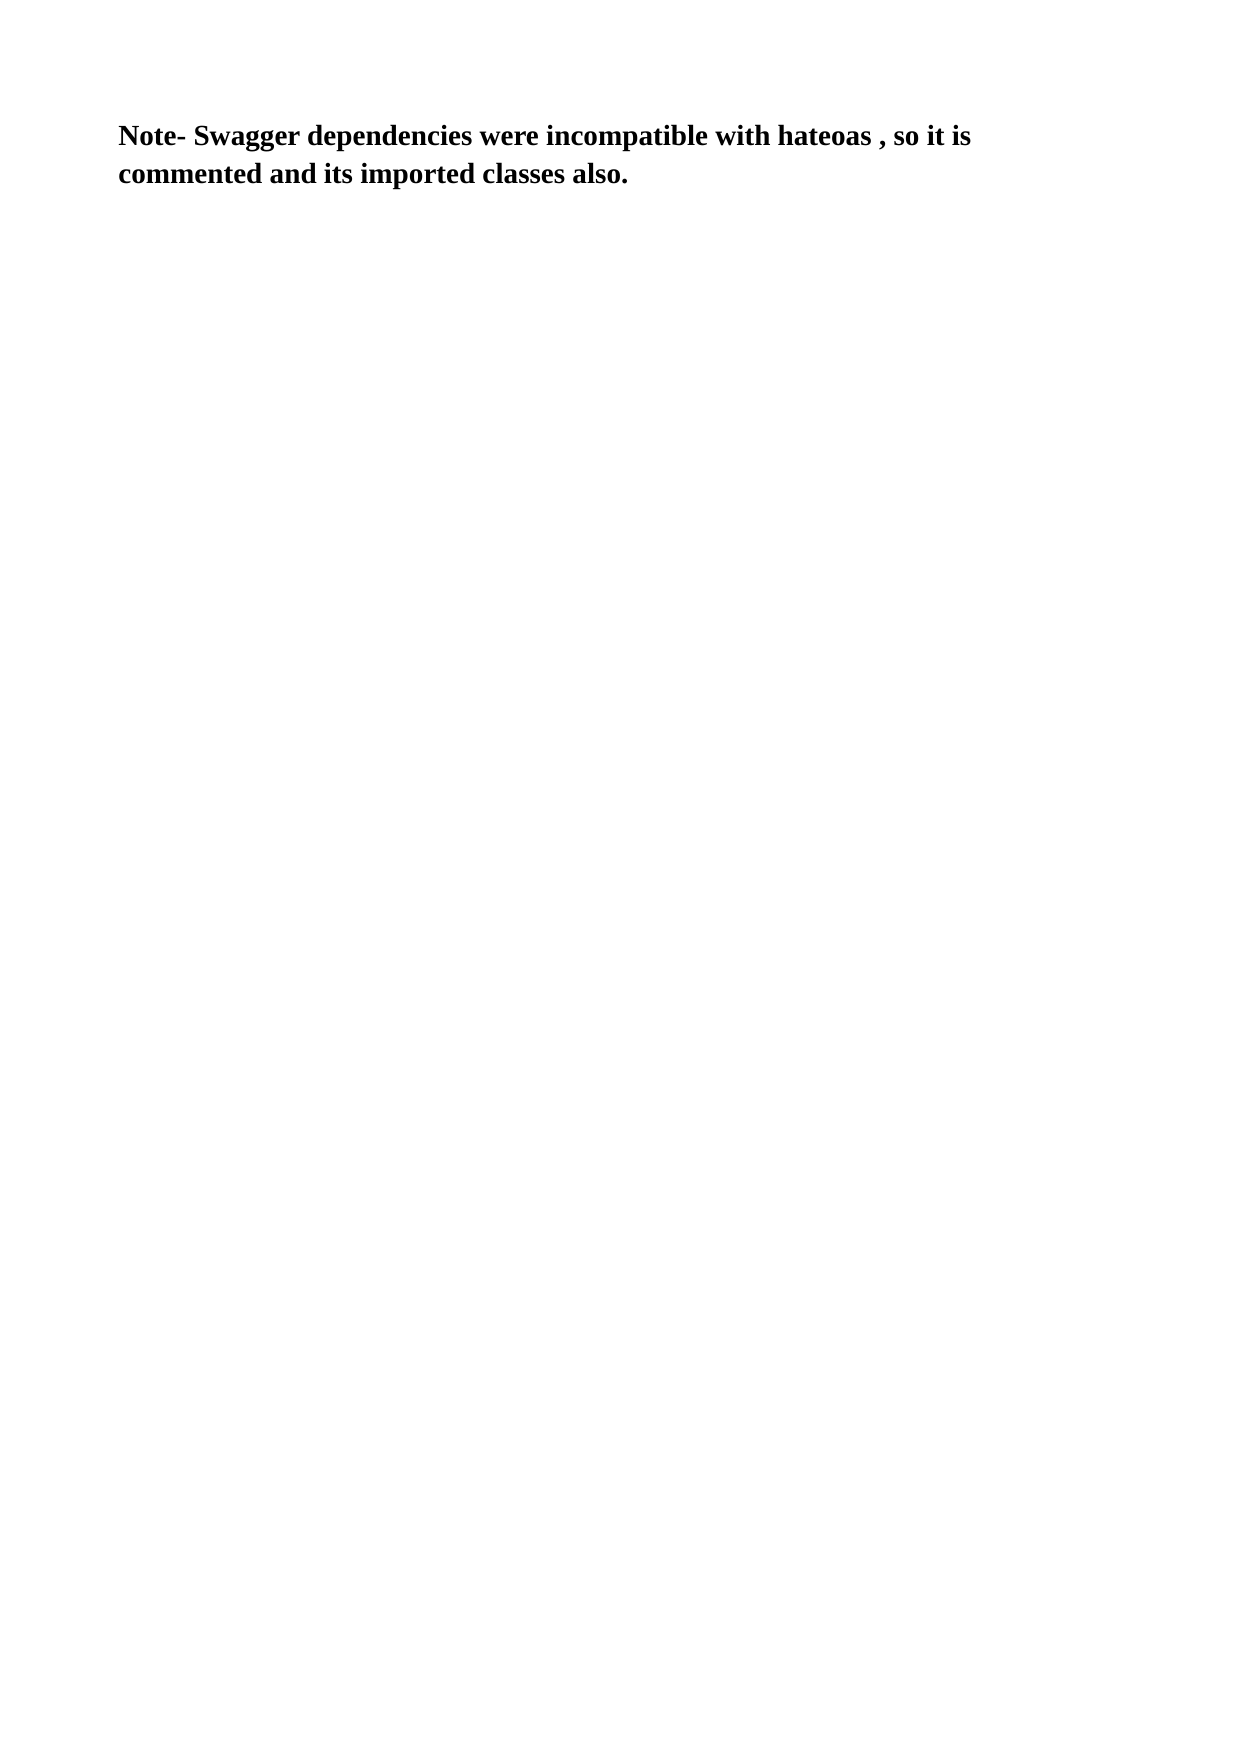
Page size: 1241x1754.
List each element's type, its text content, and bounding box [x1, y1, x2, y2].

text Note- Swagger dependencies were incompatible with hateoas , so it is commented and its imported classes also. [118, 118, 1122, 190]
